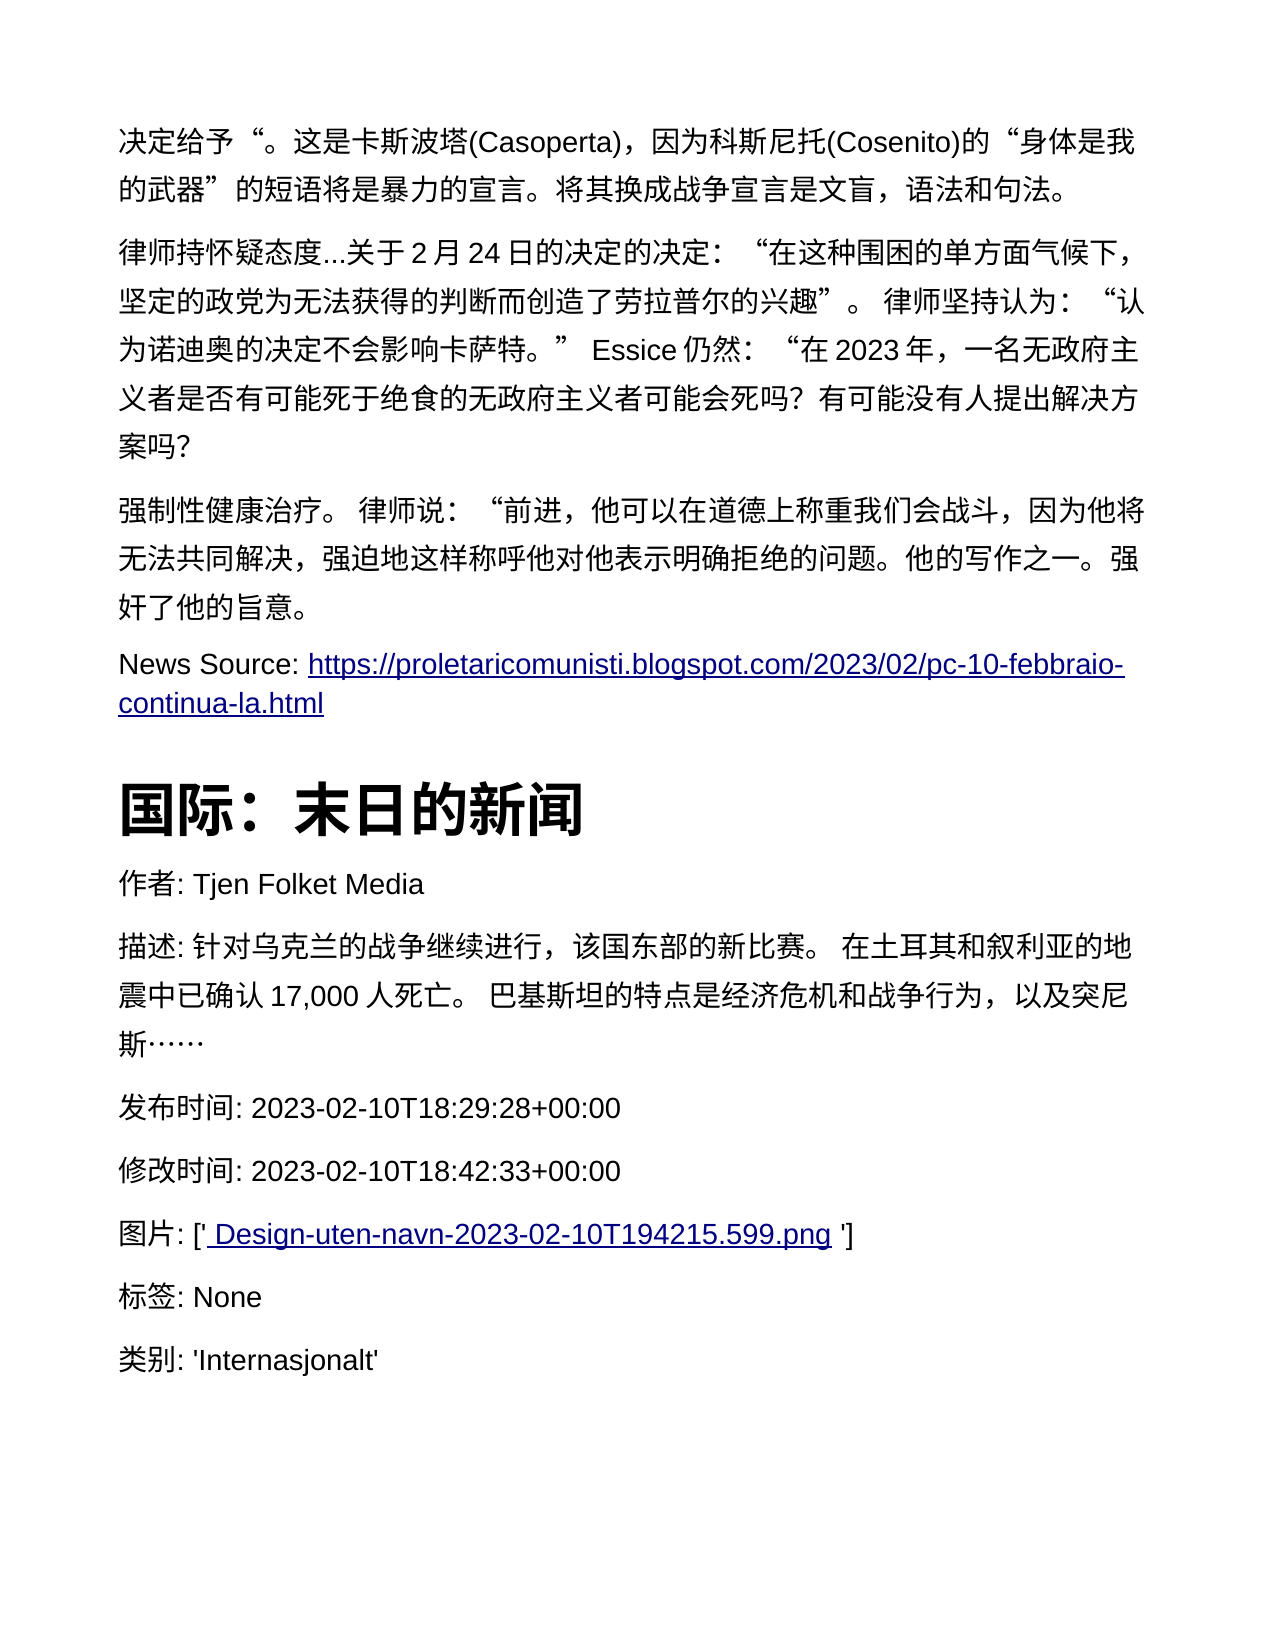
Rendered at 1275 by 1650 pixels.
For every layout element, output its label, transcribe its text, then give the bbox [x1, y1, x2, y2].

text 修改时间: 2023-02-10T18:42:33+00:00 [118, 1147, 1157, 1190]
text 发布时间: 2023-02-10T18:29:28+00:00 [118, 1084, 1157, 1127]
text 强制性健康治疗。 律师说：“前进，他可以在道德上称重我们会战斗，因为他将无法共同解决，强迫地这样称呼他对他表示明确拒绝的问题。他的写作之一。强奸了他的旨意。 [118, 487, 1157, 626]
text 决定给予“。这是卡斯波塔(Casoperta)，因为科斯尼托(Cosenito)的“身体是我的武器”的短语将是暴力的宣言。将其换成战争宣言是文盲，语法和句法。 [118, 118, 1157, 209]
text 图片: [' Design-uten-navn-2023-02-10T194215.599.png '] [118, 1211, 1157, 1253]
text 律师持怀疑态度...关于2月24日的决定的决定：“在这种围困的单方面气候下，坚定的政党为无法获得的判断而创造了劳拉普尔的兴趣”。 律师坚持认为：“认为诺迪奥的决定不会影响卡萨特。” Essice仍然：“在2023年，一名无政府主义者是否有可能死于绝食的无政府主义者可能会死吗？有可能没有人提出解决方案吗？ [118, 230, 1157, 466]
text News Source: https://proletaricomunisti.blogspot.com/2023/02/pc-10-febbraio-continua-la.html [118, 647, 1157, 719]
subtitle 国际：末日的新闻 [118, 764, 1157, 848]
text 标签: None [118, 1274, 1157, 1316]
text 描述: 针对乌克兰的战争继续进行，该国东部的新比赛。 在土耳其和叙利亚的地震中已确认17,000人死亡。 巴基斯坦的特点是经济危机和战争行为，以及突尼斯…… [118, 924, 1157, 1063]
text 作者: Tjen Folket Media [118, 861, 1157, 903]
text 类别: 'Internasjonalt' [118, 1337, 1157, 1379]
